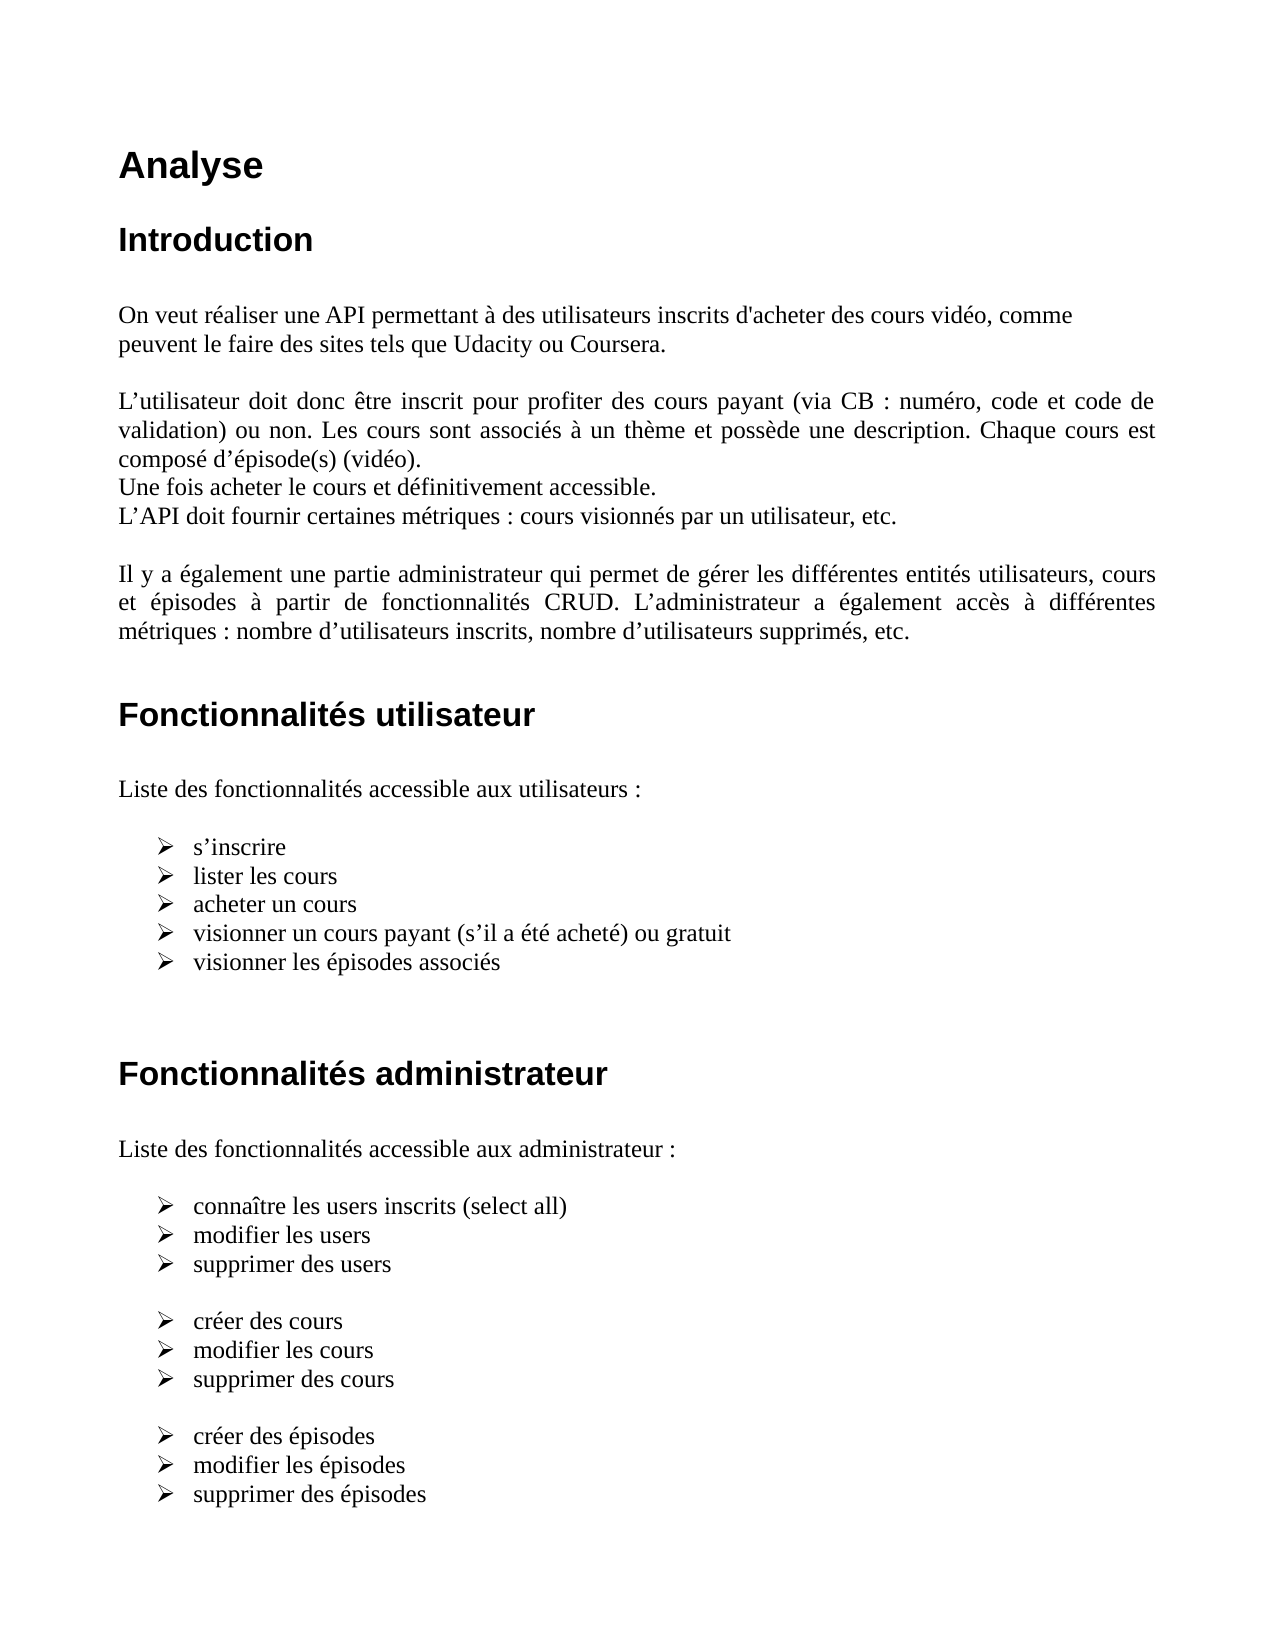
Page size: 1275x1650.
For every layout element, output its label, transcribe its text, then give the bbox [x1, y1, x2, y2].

list s’inscrire [156, 832, 1157, 861]
list créer des épisodes [156, 1421, 1157, 1450]
list supprimer des users [156, 1249, 1157, 1278]
text On veut réaliser une API permettant à des utilisateurs inscrits d'acheter des cours vidéo, comme [118, 300, 1157, 329]
list modifier les users [156, 1220, 1157, 1249]
text L’utilisateur doit donc être inscrit pour profiter des cours payant (via CB : numéro, code et code de validation) ou non. Les cours sont associés à un thème et possède une description. Chaque cours est composé d’épisode(s) (vidéo). [118, 386, 1157, 472]
list modifier les épisodes [156, 1450, 1157, 1479]
text Il y a également une partie administrateur qui permet de gérer les différentes entités utilisateurs, cours et épisodes à partir de fonctionnalités CRUD. L’administrateur a également accès à différentes métriques : nombre d’utilisateurs inscrits, nombre d’utilisateurs supprimés, etc. [118, 559, 1157, 645]
text Liste des fonctionnalités accessible aux administrateur : [118, 1134, 1157, 1163]
list créer des cours [156, 1306, 1157, 1335]
text peuvent le faire des sites tels que Udacity ou Coursera. [118, 329, 1157, 357]
subtitle Fonctionnalités utilisateur [118, 694, 1157, 733]
text L’API doit fournir certaines métriques : cours visionnés par un utilisateur, etc. [118, 501, 1157, 530]
list acheter un cours [156, 889, 1157, 918]
list supprimer des cours [156, 1364, 1157, 1393]
list supprimer des épisodes [156, 1479, 1157, 1508]
list connaître les users inscrits (select all) [156, 1191, 1157, 1220]
list modifier les cours [156, 1335, 1157, 1364]
text Liste des fonctionnalités accessible aux utilisateurs : [118, 774, 1157, 803]
subtitle Analyse [118, 143, 1157, 187]
text Une fois acheter le cours et définitivement accessible. [118, 472, 1157, 501]
list visionner un cours payant (s’il a été acheté) ou gratuit [156, 918, 1157, 947]
subtitle Fonctionnalités administrateur [118, 1054, 1157, 1093]
list lister les cours [156, 861, 1157, 889]
list visionner les épisodes associés [156, 947, 1157, 976]
subtitle Introduction [118, 220, 1157, 259]
